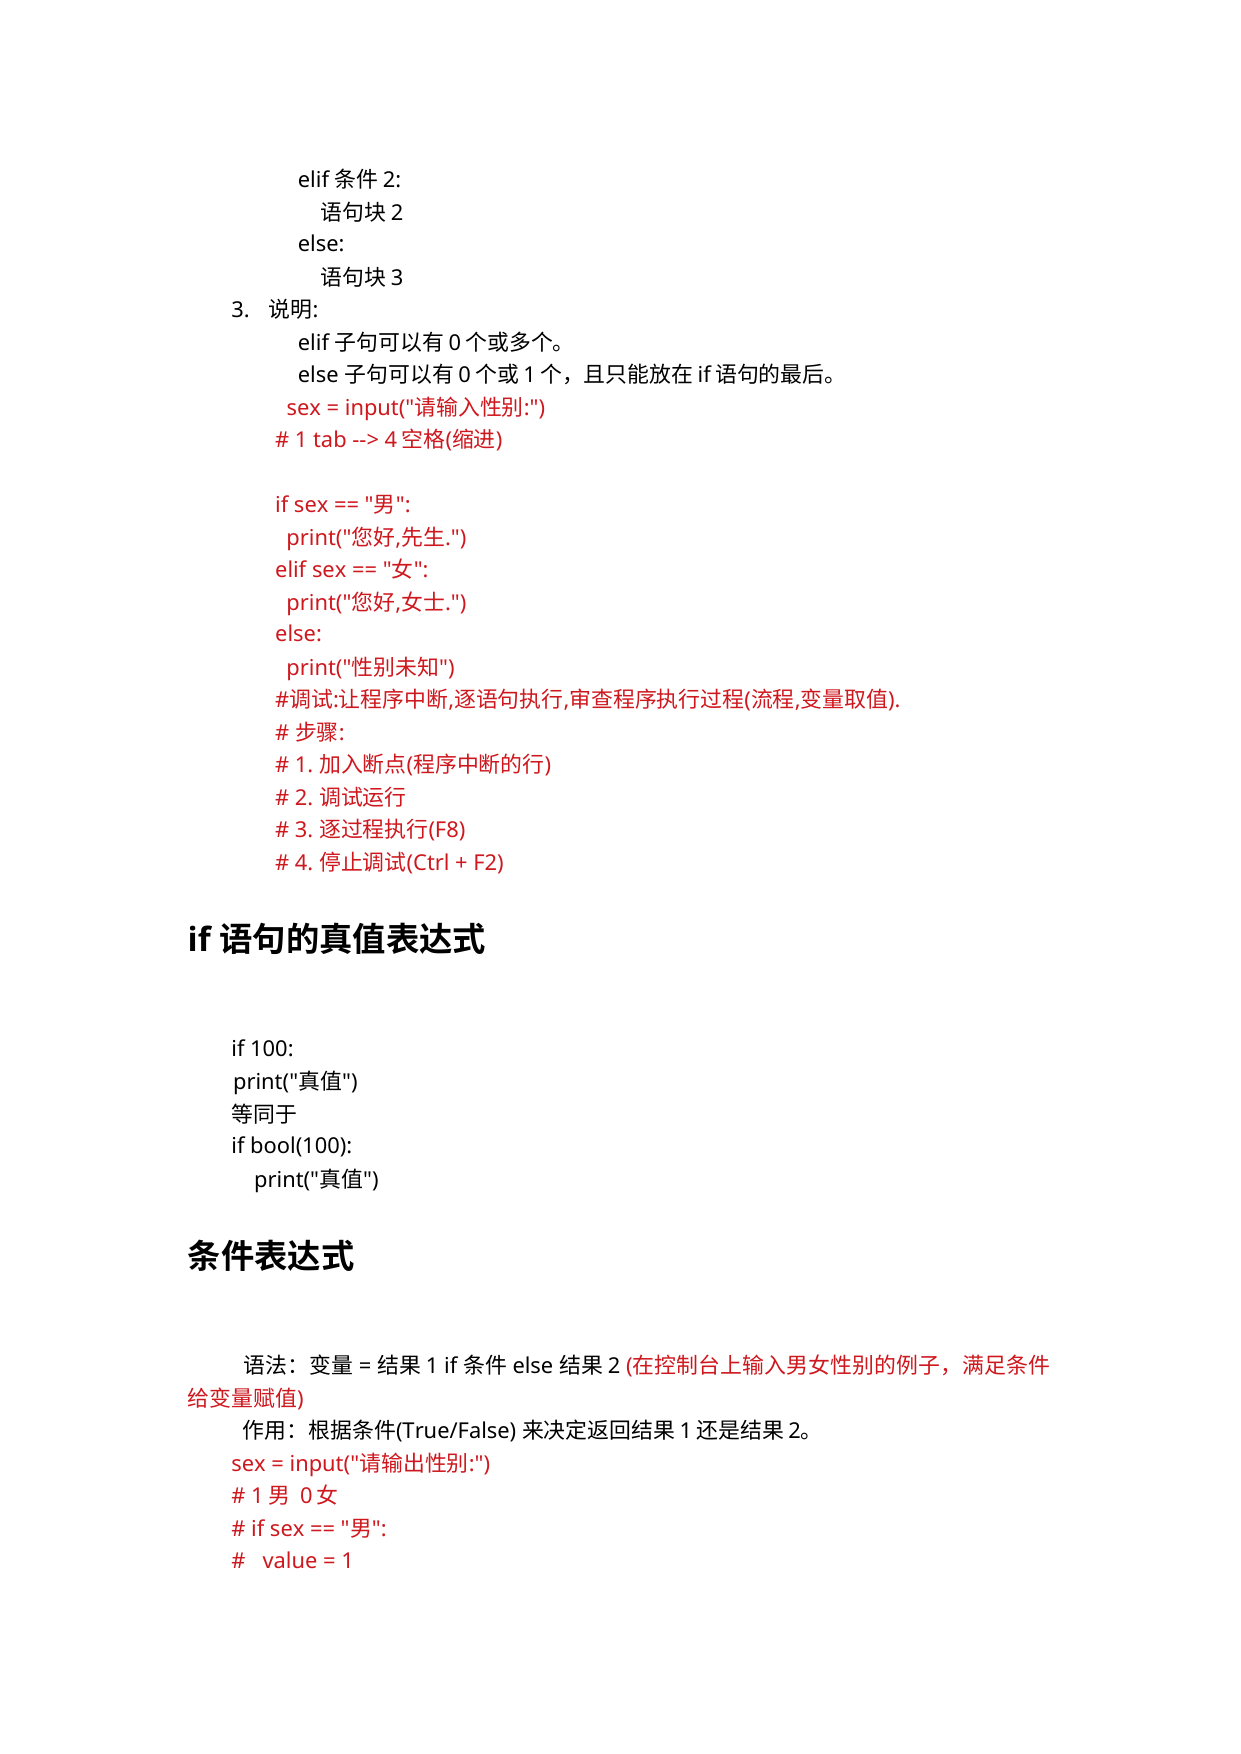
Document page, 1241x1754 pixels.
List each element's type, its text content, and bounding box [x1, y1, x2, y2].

list 说明: [231, 292, 1053, 324]
subtitle 条件表达式 [187, 1221, 1053, 1286]
text else: [231, 227, 1053, 259]
text 作用：根据条件(True/False) 来决定返回结果1还是结果2。 [187, 1413, 1053, 1446]
text #调试:让程序中断,逐语句执行,审查程序执行过程(流程,变量取值). [231, 682, 1053, 714]
subtitle if 语句的真值表达式 [187, 904, 1053, 969]
text else 子句可以有0个或1个，且只能放在if语句的最后。 [231, 357, 1053, 389]
text print("真值") [187, 1161, 1053, 1194]
text print("您好,女士.") [231, 584, 1053, 617]
text sex = input("请输入性别:") [231, 389, 1053, 422]
text print("真值") [187, 1064, 1053, 1096]
text sex = input("请输出性别:") [187, 1446, 1053, 1478]
text # 1男 0女 [187, 1478, 1053, 1511]
text # value = 1 [187, 1543, 1053, 1576]
text print("您好,先生.") [231, 519, 1053, 552]
text if bool(100): [187, 1129, 1053, 1161]
text print("性别未知") [231, 649, 1053, 682]
text elif 子句可以有0个或多个。 [231, 324, 1053, 357]
text 语句块2 [231, 194, 1053, 227]
text 语句块3 [231, 259, 1053, 292]
text elif 条件2: [231, 162, 1053, 194]
text # 2. 调试运行 [231, 779, 1053, 812]
text if 100: [187, 1031, 1053, 1064]
text # 步骤: [231, 714, 1053, 747]
text # 4. 停止调试(Ctrl + F2) [231, 844, 1053, 877]
text # 1 tab --> 4空格(缩进) [231, 422, 1053, 454]
text # 3. 逐过程执行(F8) [231, 812, 1053, 844]
text elif sex == "女": [231, 552, 1053, 584]
text # 1. 加入断点(程序中断的行) [231, 747, 1053, 779]
text else: [231, 617, 1053, 649]
text if sex == "男": [231, 487, 1053, 519]
text 语法：变量 = 结果1 if 条件 else 结果2 (在控制台上输入男女性别的例子，满足条件给变量赋值) [187, 1348, 1053, 1413]
text # if sex == "男": [187, 1511, 1053, 1543]
text 等同于 [187, 1096, 1053, 1129]
